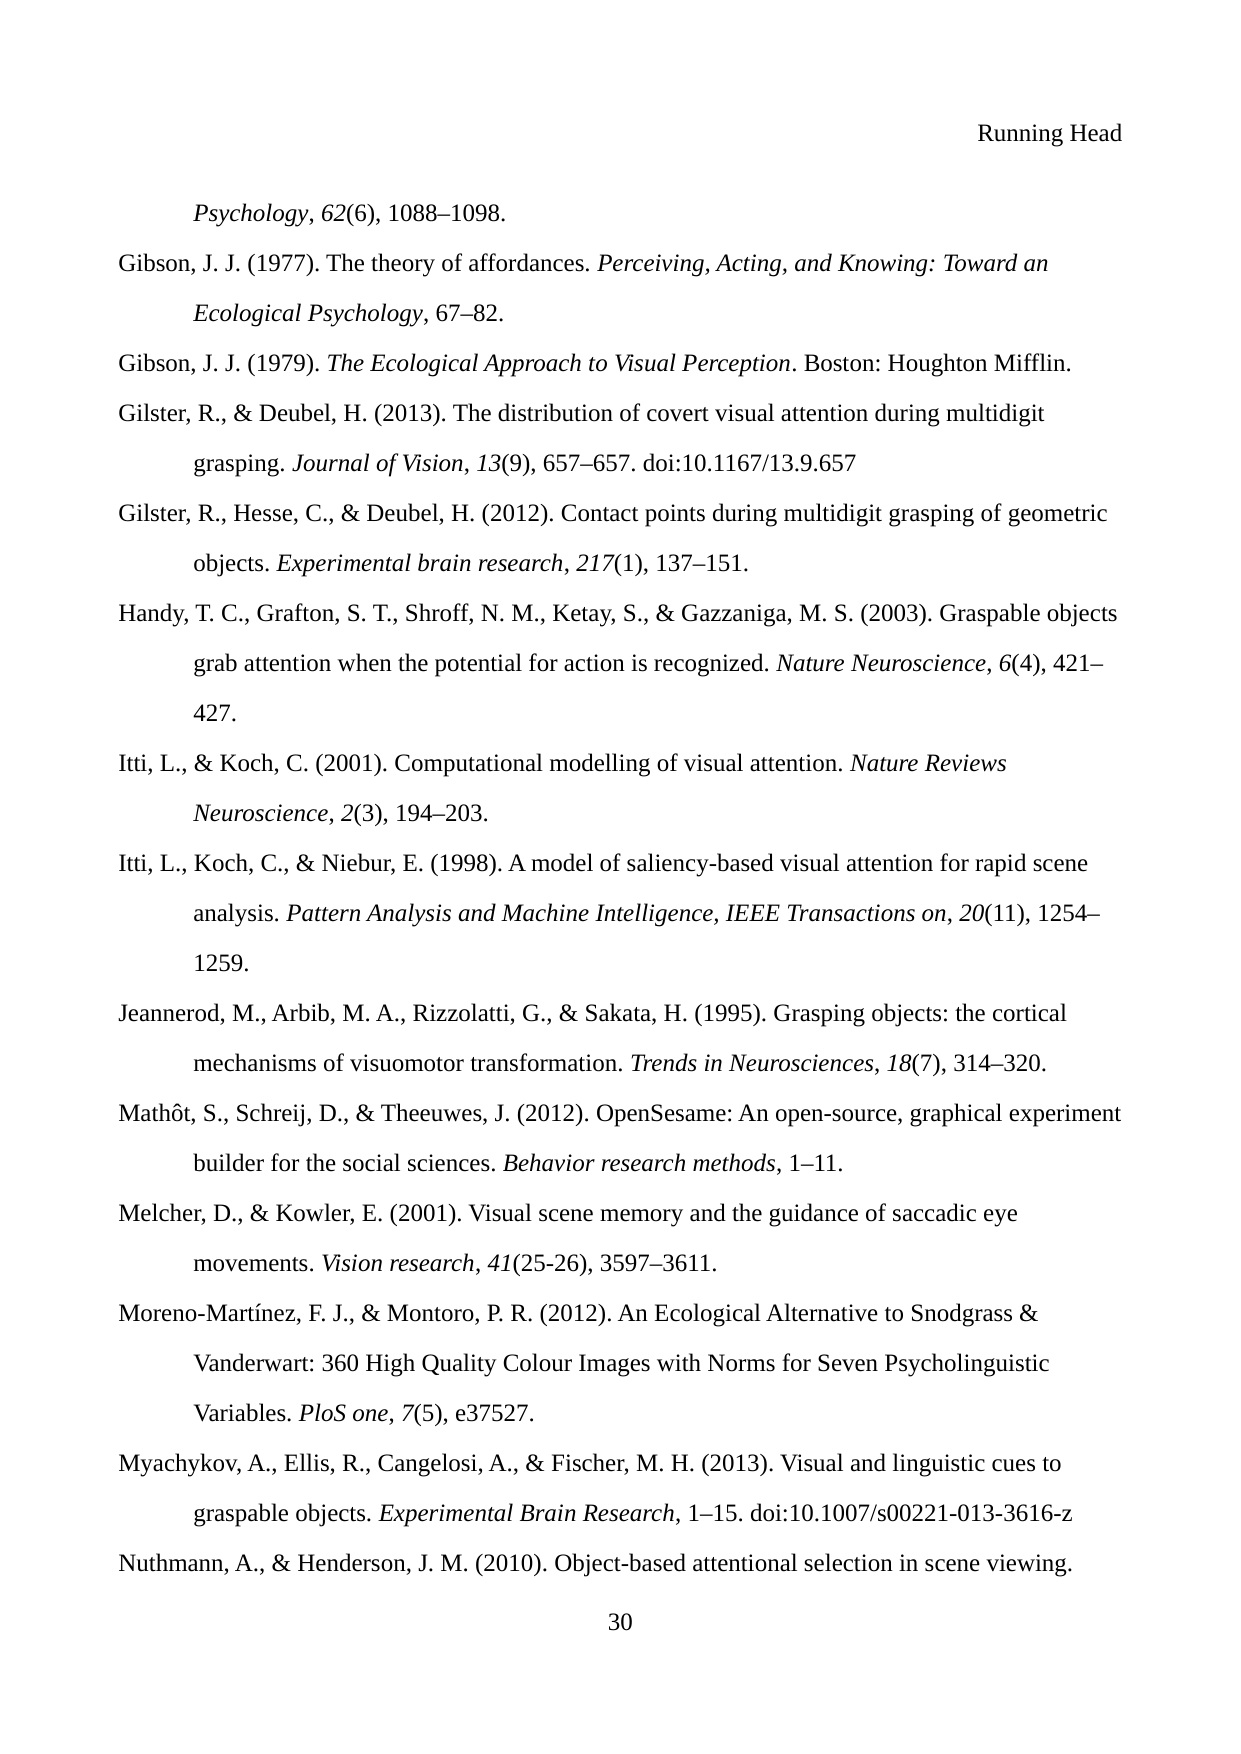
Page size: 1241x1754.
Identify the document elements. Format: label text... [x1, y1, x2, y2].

text Myachykov, A., Ellis, R., Cangelosi, A., & Fischer, M. H. (2013). Visual and linguistic cues to graspable objects. Experimental Brain Research, 1–15. doi:10.1007/s00221-013-3616-z [118, 1426, 1122, 1526]
text Gibson, J. J. (1979). The Ecological Approach to Visual Perception. Boston: Houghton Mifflin. [118, 326, 1122, 376]
text Gilster, R., Hesse, C., & Deubel, H. (2012). Contact points during multidigit grasping of geometric objects. Experimental brain research, 217(1), 137–151. [118, 476, 1122, 576]
text Melcher, D., & Kowler, E. (2001). Visual scene memory and the guidance of saccadic eye movements. Vision research, 41(25-26), 3597–3611. [118, 1176, 1122, 1276]
text Itti, L., Koch, C., & Niebur, E. (1998). A model of saliency-based visual attention for rapid scene analysis. Pattern Analysis and Machine Intelligence, IEEE Transactions on, 20(11), 1254–1259. [118, 826, 1122, 976]
text Itti, L., & Koch, C. (2001). Computational modelling of visual attention. Nature Reviews Neuroscience, 2(3), 194–203. [118, 726, 1122, 826]
text Gilster, R., & Deubel, H. (2013). The distribution of covert visual attention during multidigit grasping. Journal of Vision, 13(9), 657–657. doi:10.1167/13.9.657 [118, 376, 1122, 476]
text Nuthmann, A., & Henderson, J. M. (2010). Object-based attentional selection in scene viewing. [118, 1526, 1122, 1576]
text Moreno-Martínez, F. J., & Montoro, P. R. (2012). An Ecological Alternative to Snodgrass & Vanderwart: 360 High Quality Colour Images with Norms for Seven Psycholinguistic Variables. PloS one, 7(5), e37527. [118, 1276, 1122, 1426]
text Psychology, 62(6), 1088–1098. [118, 176, 1122, 226]
text Handy, T. C., Grafton, S. T., Shroff, N. M., Ketay, S., & Gazzaniga, M. S. (2003). Graspable objects grab attention when the potential for action is recognized. Nature Neuroscience, 6(4), 421–427. [118, 576, 1122, 726]
text Jeannerod, M., Arbib, M. A., Rizzolatti, G., & Sakata, H. (1995). Grasping objects: the cortical mechanisms of visuomotor transformation. Trends in Neurosciences, 18(7), 314–320. [118, 976, 1122, 1076]
text Gibson, J. J. (1977). The theory of affordances. Perceiving, Acting, and Knowing: Toward an Ecological Psychology, 67–82. [118, 226, 1122, 326]
text Mathôt, S., Schreij, D., & Theeuwes, J. (2012). OpenSesame: An open-source, graphical experiment builder for the social sciences. Behavior research methods, 1–11. [118, 1076, 1122, 1176]
